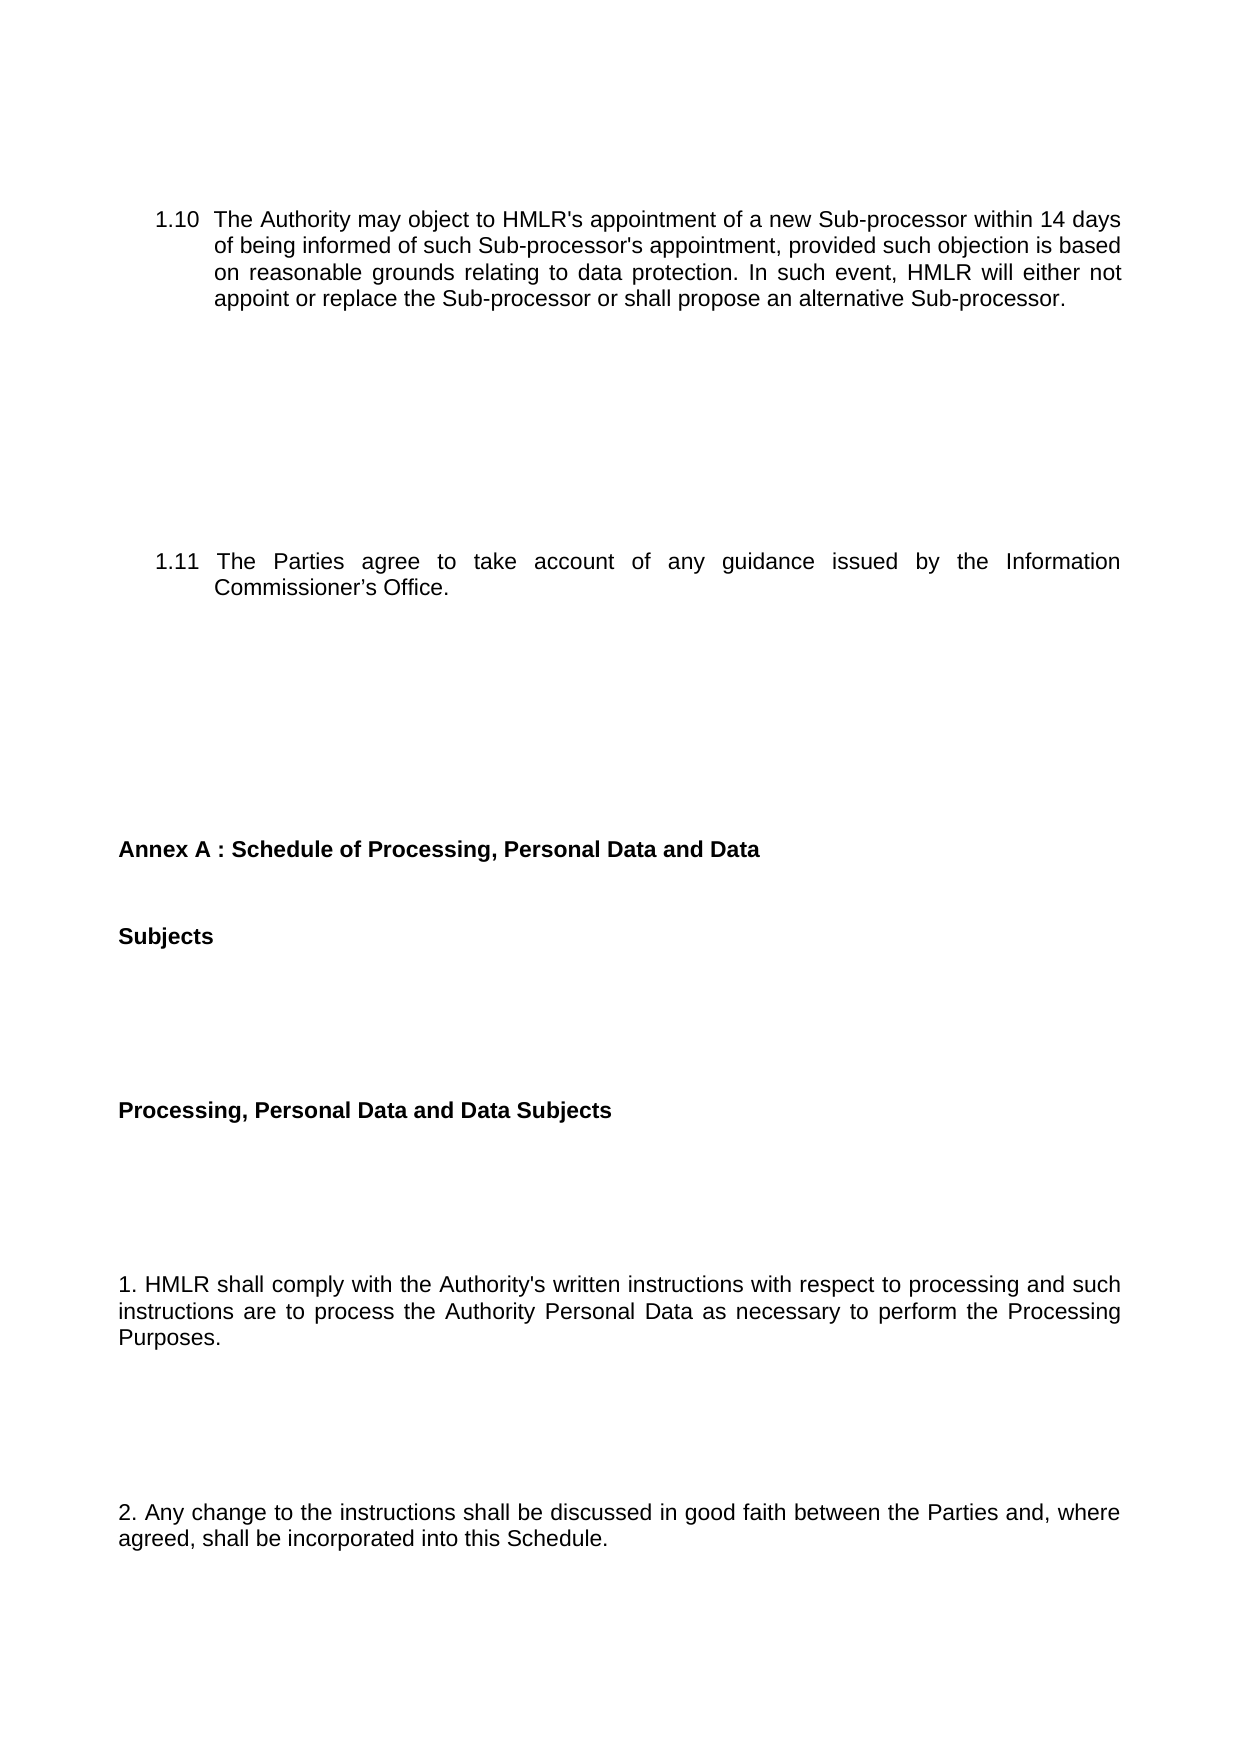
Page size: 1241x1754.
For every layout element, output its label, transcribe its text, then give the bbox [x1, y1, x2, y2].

text 1.11 The Parties agree to take account of any guidance issued by the Information Commissioner’s Office. [155, 548, 1122, 600]
text Processing, Personal Data and Data Subjects [118, 1097, 1122, 1123]
text Annex A : Schedule of Processing, Personal Data and Data [118, 836, 1122, 863]
text 1.10 The Authority may object to HMLR's appointment of a new Sub-processor within 14 days of being informed of such Sub-processor's appointment, provided such objection is based on reasonable grounds relating to data protection. In such event, HMLR will either not appoint or replace the Sub-processor or shall propose an alternative Sub-processor. [155, 206, 1122, 312]
text 2. Any change to the instructions shall be discussed in good faith between the Parties and, where agreed, shall be incorporated into this Schedule. [118, 1498, 1122, 1551]
text Subjects [118, 923, 1122, 949]
text 1. HMLR shall comply with the Authority's written instructions with respect to processing and such instructions are to process the Authority Personal Data as necessary to perform the Processing Purposes. [118, 1271, 1122, 1351]
